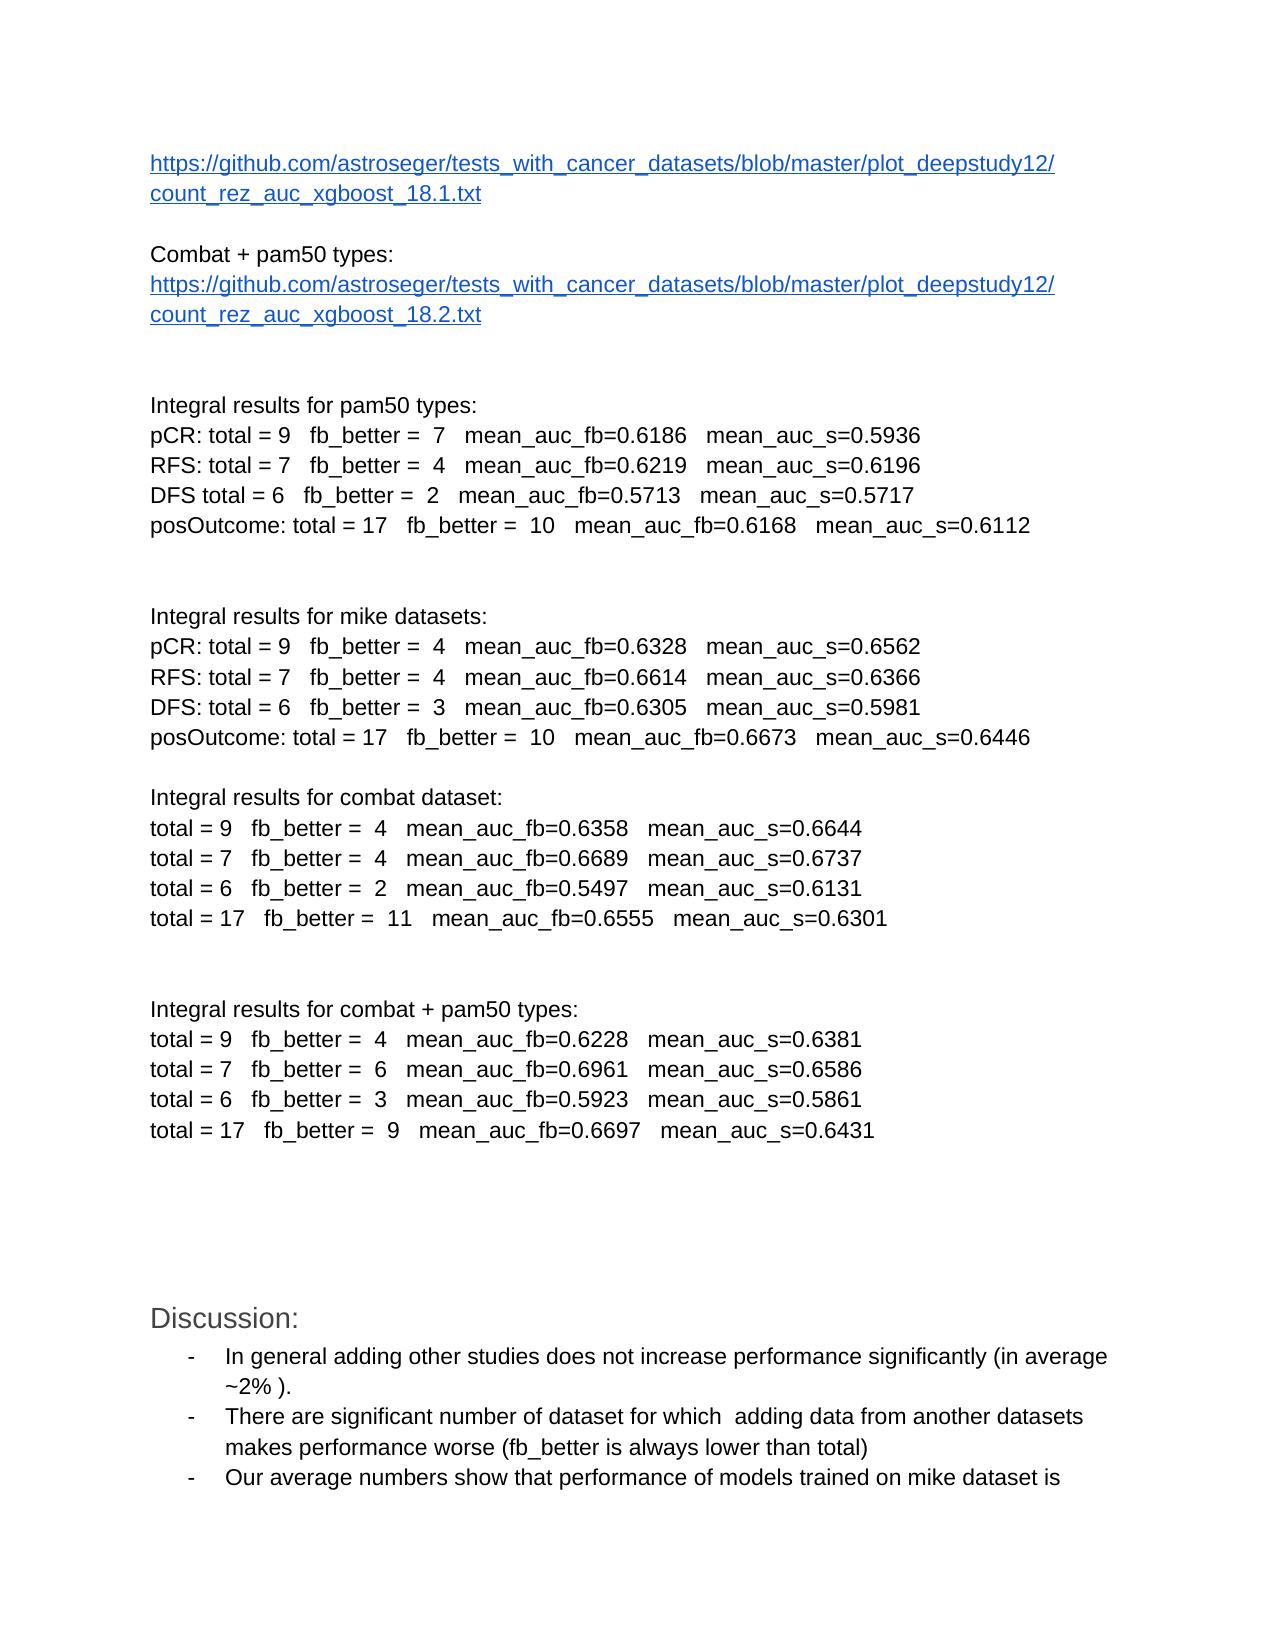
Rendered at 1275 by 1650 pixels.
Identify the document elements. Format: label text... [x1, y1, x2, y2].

text Combat + pam50 types: [150, 241, 1125, 267]
text total = 7 fb_better = 6 mean_auc_fb=0.6961 mean_auc_s=0.6586 [150, 1056, 1125, 1083]
list In general adding other studies does not increase performance significantly (in average ~2% ). [187, 1343, 1125, 1399]
text total = 7 fb_better = 4 mean_auc_fb=0.6689 mean_auc_s=0.6737 [150, 845, 1125, 871]
text RFS: total = 7 fb_better = 4 mean_auc_fb=0.6614 mean_auc_s=0.6366 [150, 663, 1125, 690]
list There are significant number of dataset for which adding data from another datasets makes performance worse (fb_better is always lower than total) [187, 1403, 1125, 1460]
text total = 9 fb_better = 4 mean_auc_fb=0.6228 mean_auc_s=0.6381 [150, 1026, 1125, 1052]
list Our average numbers show that performance of models trained on mike dataset is [187, 1464, 1125, 1490]
text RFS: total = 7 fb_better = 4 mean_auc_fb=0.6219 mean_auc_s=0.6196 [150, 452, 1125, 478]
text DFS: total = 6 fb_better = 3 mean_auc_fb=0.6305 mean_auc_s=0.5981 [150, 694, 1125, 720]
text https://github.com/astroseger/tests_with_cancer_datasets/blob/master/plot_deepstudy12/count_rez_auc_xgboost_18.1.txt [150, 150, 1125, 207]
text DFS total = 6 fb_better = 2 mean_auc_fb=0.5713 mean_auc_s=0.5717 [150, 482, 1125, 509]
text posOutcome: total = 17 fb_better = 10 mean_auc_fb=0.6673 mean_auc_s=0.6446 [150, 724, 1125, 750]
text total = 9 fb_better = 4 mean_auc_fb=0.6358 mean_auc_s=0.6644 [150, 814, 1125, 841]
text Integral results for combat + pam50 types: [150, 996, 1125, 1022]
subtitle Discussion: [150, 1301, 1125, 1334]
text total = 17 fb_better = 9 mean_auc_fb=0.6697 mean_auc_s=0.6431 [150, 1117, 1125, 1143]
text total = 6 fb_better = 3 mean_auc_fb=0.5923 mean_auc_s=0.5861 [150, 1086, 1125, 1113]
text total = 17 fb_better = 11 mean_auc_fb=0.6555 mean_auc_s=0.6301 [150, 905, 1125, 932]
text Integral results for pam50 types: [150, 392, 1125, 418]
text Integral results for combat dataset: [150, 784, 1125, 811]
text https://github.com/astroseger/tests_with_cancer_datasets/blob/master/plot_deepstudy12/count_rez_auc_xgboost_18.2.txt [150, 271, 1125, 327]
text total = 6 fb_better = 2 mean_auc_fb=0.5497 mean_auc_s=0.6131 [150, 875, 1125, 901]
text posOutcome: total = 17 fb_better = 10 mean_auc_fb=0.6168 mean_auc_s=0.6112 [150, 512, 1125, 539]
text pCR: total = 9 fb_better = 4 mean_auc_fb=0.6328 mean_auc_s=0.6562 [150, 633, 1125, 660]
text Integral results for mike datasets: [150, 603, 1125, 629]
text pCR: total = 9 fb_better = 7 mean_auc_fb=0.6186 mean_auc_s=0.5936 [150, 422, 1125, 448]
